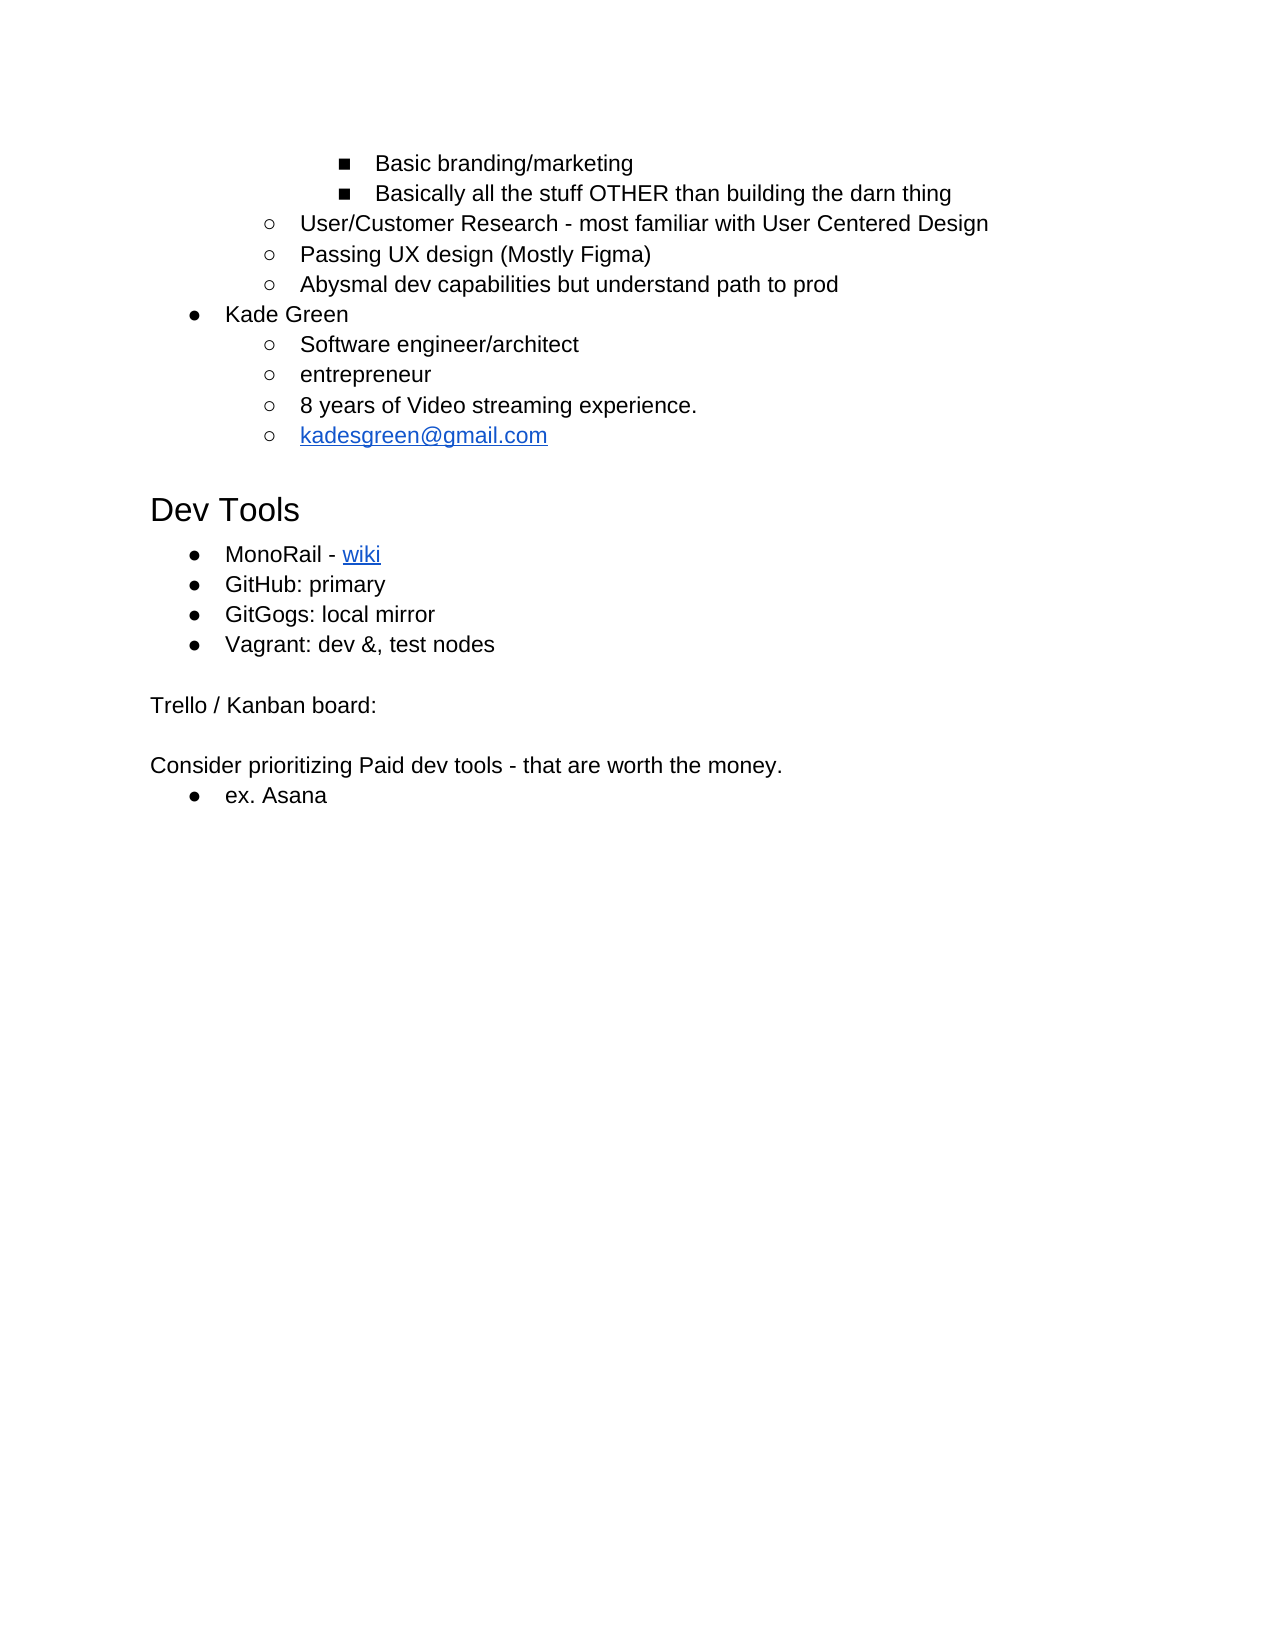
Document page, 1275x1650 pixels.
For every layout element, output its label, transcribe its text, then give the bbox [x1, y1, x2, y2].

list kadesgreen@gmail.com [262, 422, 1125, 448]
list Basic branding/marketing [337, 150, 1125, 176]
list GitGogs: local mirror [187, 601, 1125, 627]
list 8 years of Video streaming experience. [262, 392, 1125, 418]
list MonoRail - wiki [187, 541, 1125, 567]
list Vagrant: dev &, test nodes [187, 631, 1125, 657]
list entrepreneur [262, 361, 1125, 388]
list Basically all the stuff OTHER than building the darn thing [337, 180, 1125, 207]
list User/Customer Research - most familiar with User Centered Design [262, 210, 1125, 237]
text Consider prioritizing Paid dev tools - that are worth the money. [150, 752, 1125, 778]
list Kade Green [187, 301, 1125, 327]
list Abysmal dev capabilities but understand path to prod [262, 271, 1125, 297]
list Software engineer/architect [262, 331, 1125, 358]
list Passing UX design (Mostly Figma) [262, 241, 1125, 267]
list GitHub: primary [187, 571, 1125, 597]
subtitle Dev Tools [150, 489, 1125, 528]
text Trello / Kanban board: [150, 692, 1125, 718]
list ex. Asana [187, 782, 1125, 808]
